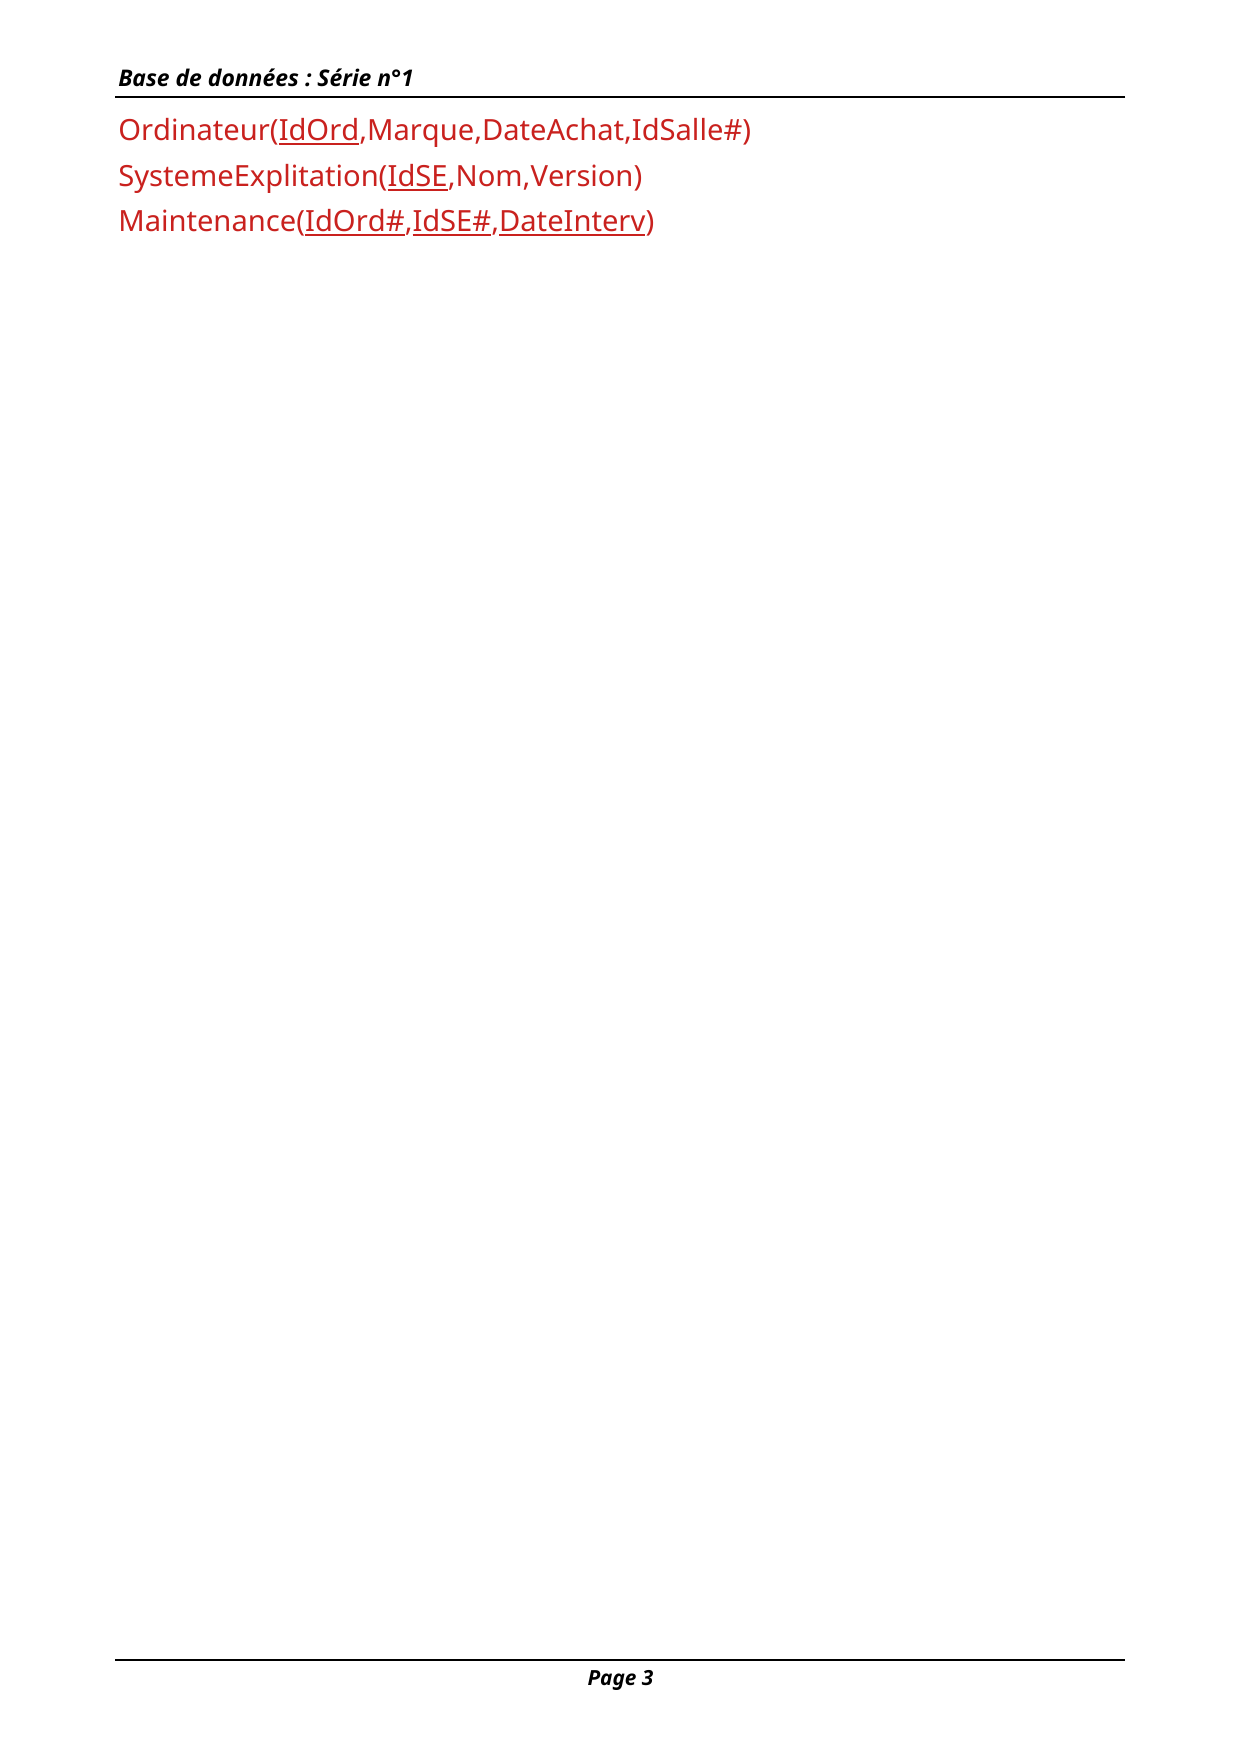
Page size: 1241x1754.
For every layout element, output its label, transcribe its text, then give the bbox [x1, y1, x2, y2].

text Maintenance(IdOrd#,IdSE#,DateInterv) [118, 201, 1122, 240]
text Ordinateur(IdOrd,Marque,DateAchat,IdSalle#) [118, 109, 1122, 149]
text SystemeExplitation(IdSE,Nom,Version) [118, 155, 1122, 195]
